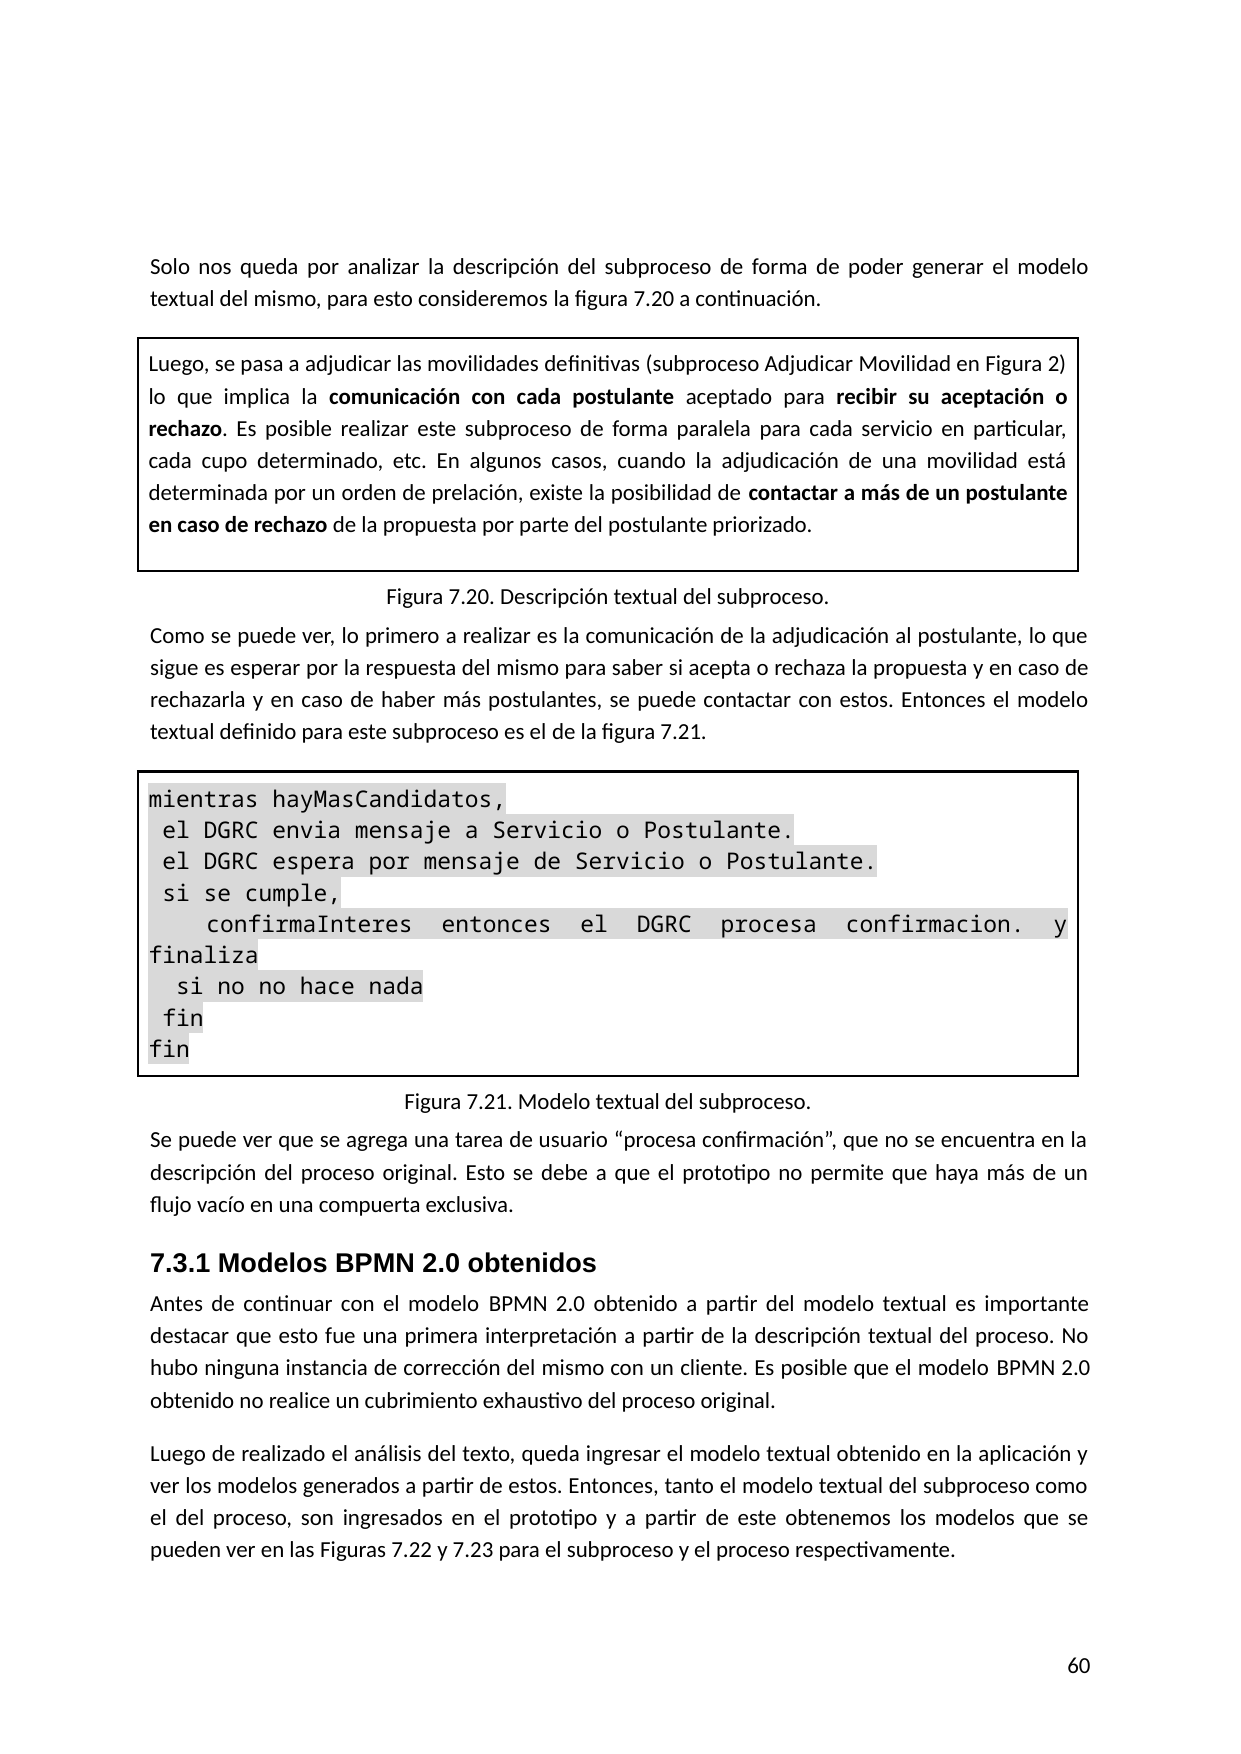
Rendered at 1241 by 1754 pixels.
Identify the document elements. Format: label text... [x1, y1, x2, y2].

subtitle 7.3.1 Modelos BPMN 2.0 obtenidos [150, 1247, 1090, 1278]
table_cell Figura 7.20. Descripción textual del subproceso. [138, 572, 1078, 621]
table_cell Figura 7.21. Modelo textual del subproceso. [138, 1077, 1078, 1125]
text Luego de realizado el análisis del texto, queda ingresar el modelo textual obtenido en la aplicación y ver los modelos generados a partir de estos. Entonces, tanto el modelo textual del subproceso como el del proceso, son ingresados en el prototipo y a partir de este obtenemos los modelos que se pueden ver en las Figuras 7.22 y 7.23 para el subproceso y el proceso respectivamente. [150, 1439, 1090, 1563]
table_header Luego, se pasa a adjudicar las movilidades deﬁnitivas (subproceso Adjudicar Movilidad en Figura 2) lo que implica la comunicación con cada postulante aceptado para recibir su aceptación o rechazo. Es posible realizar este subproceso de forma paralela para cada servicio en particular, cada cupo determinado, etc. En algunos casos, cuando la adjudicación de una movilidad está determinada por un orden de prelación, existe la posibilidad de contactar a más de un postulante en caso de rechazo de la propuesta por parte del postulante priorizado. [139, 339, 1077, 570]
text Solo nos queda por analizar la descripción del subproceso de forma de poder generar el modelo textual del mismo, para esto consideremos la figura 7.20 a continuación. [150, 252, 1090, 312]
table_header mientras hayMasCandidatos, el DGRC envia mensaje a Servicio o Postulante. el DGRC espera por mensaje de Servicio o Postulante. si se cumple, confirmaInteres entonces el DGRC procesa confirmacion. y finaliza si no no hace nada fin fin [139, 773, 1077, 1074]
table_header [139, 203, 1079, 252]
text Se puede ver que se agrega una tarea de usuario “procesa confirmación”, que no se encuentra en la descripción del proceso original. Esto se debe a que el prototipo no permite que haya más de un flujo vacío en una compuerta exclusiva. [150, 1125, 1090, 1218]
text Antes de continuar con el modelo BPMN 2.0 obtenido a partir del modelo textual es importante destacar que esto fue una primera interpretación a partir de la descripción textual del proceso. No hubo ninguna instancia de corrección del mismo con un cliente. Es posible que el modelo BPMN 2.0 obtenido no realice un cubrimiento exhaustivo del proceso original. [150, 1289, 1090, 1414]
text Como se puede ver, lo primero a realizar es la comunicación de la adjudicación al postulante, lo que sigue es esperar por la respuesta del mismo para saber si acepta o rechaza la propuesta y en caso de rechazarla y en caso de haber más postulantes, se puede contactar con estos. Entonces el modelo textual definido para este subproceso es el de la figura 7.21. [150, 621, 1090, 745]
